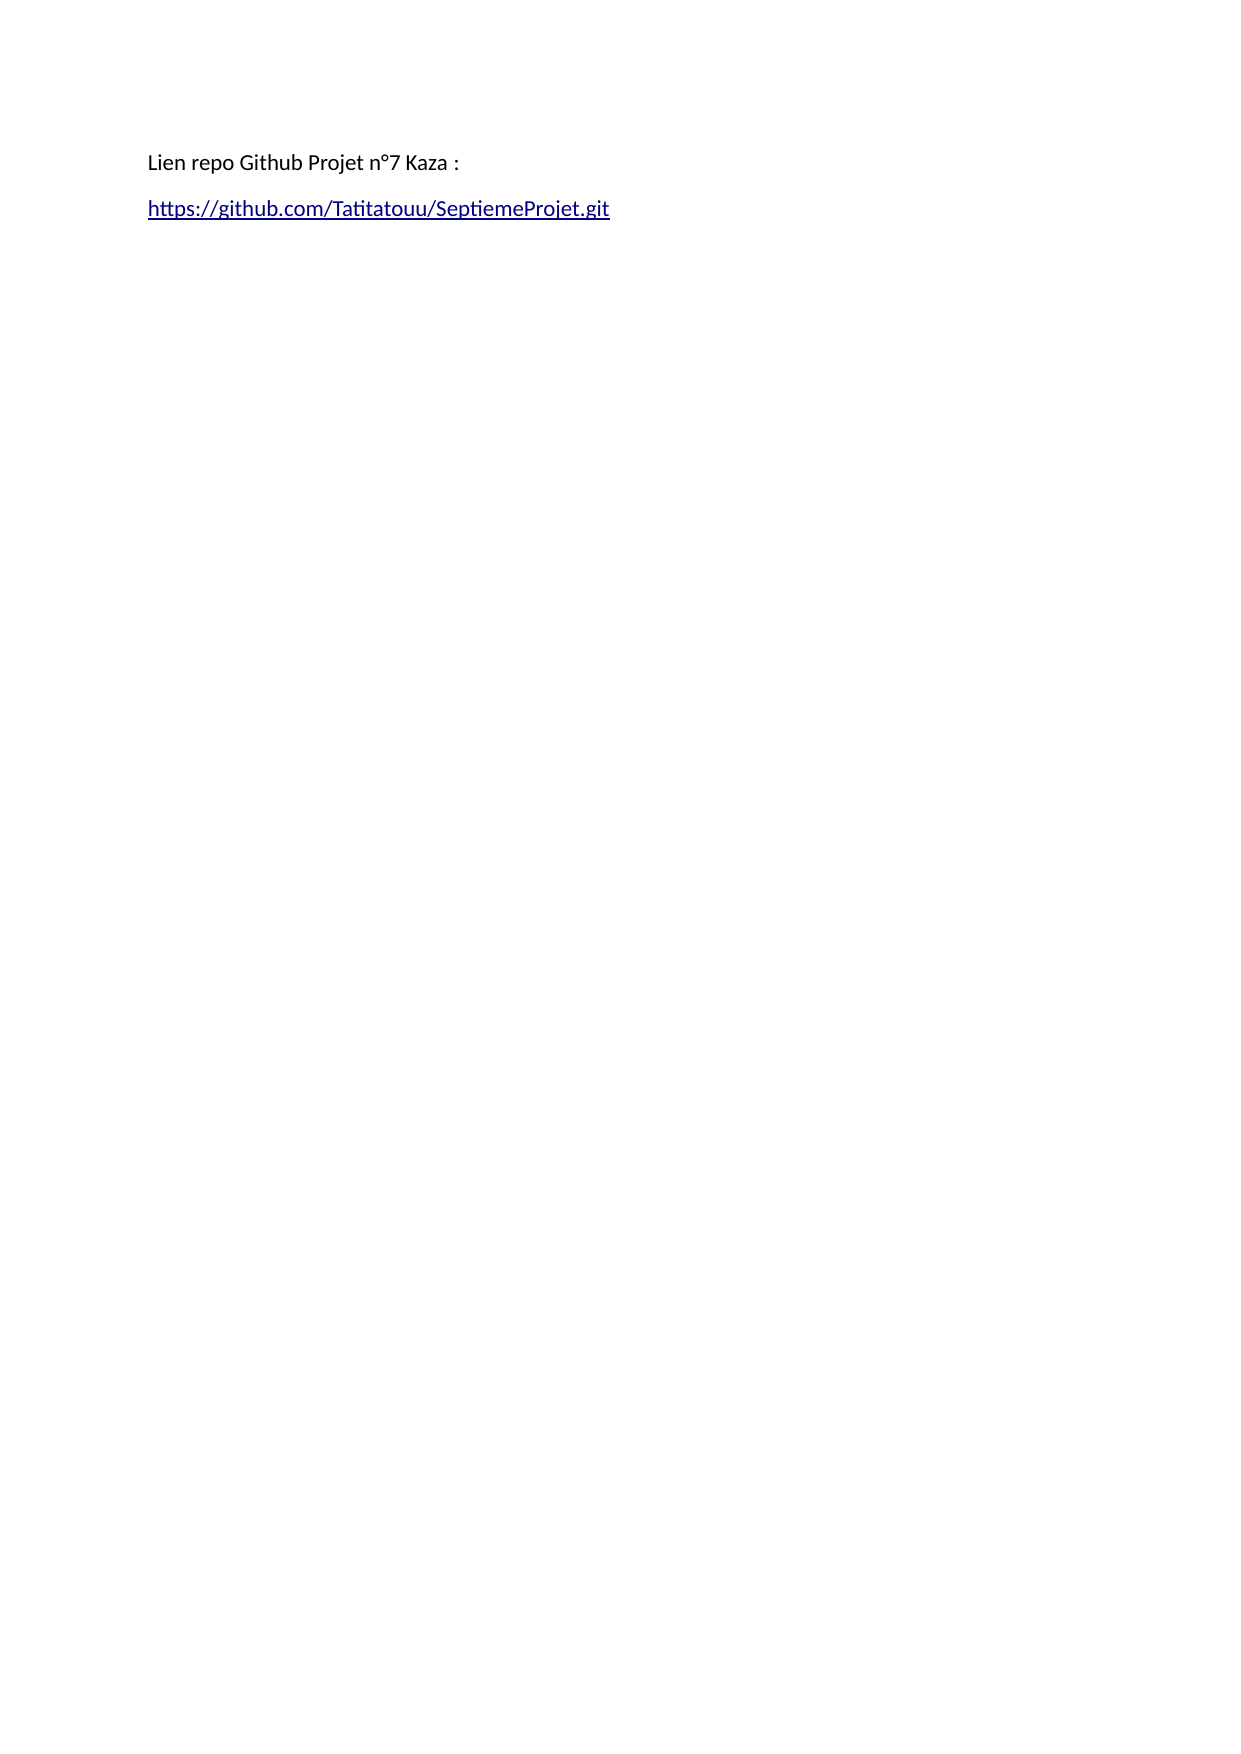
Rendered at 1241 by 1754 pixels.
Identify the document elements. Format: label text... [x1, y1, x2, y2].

text Lien repo Github Projet n°7 Kaza : [148, 148, 1093, 176]
text https://github.com/Tatitatouu/SeptiemeProjet.git [148, 194, 1093, 222]
